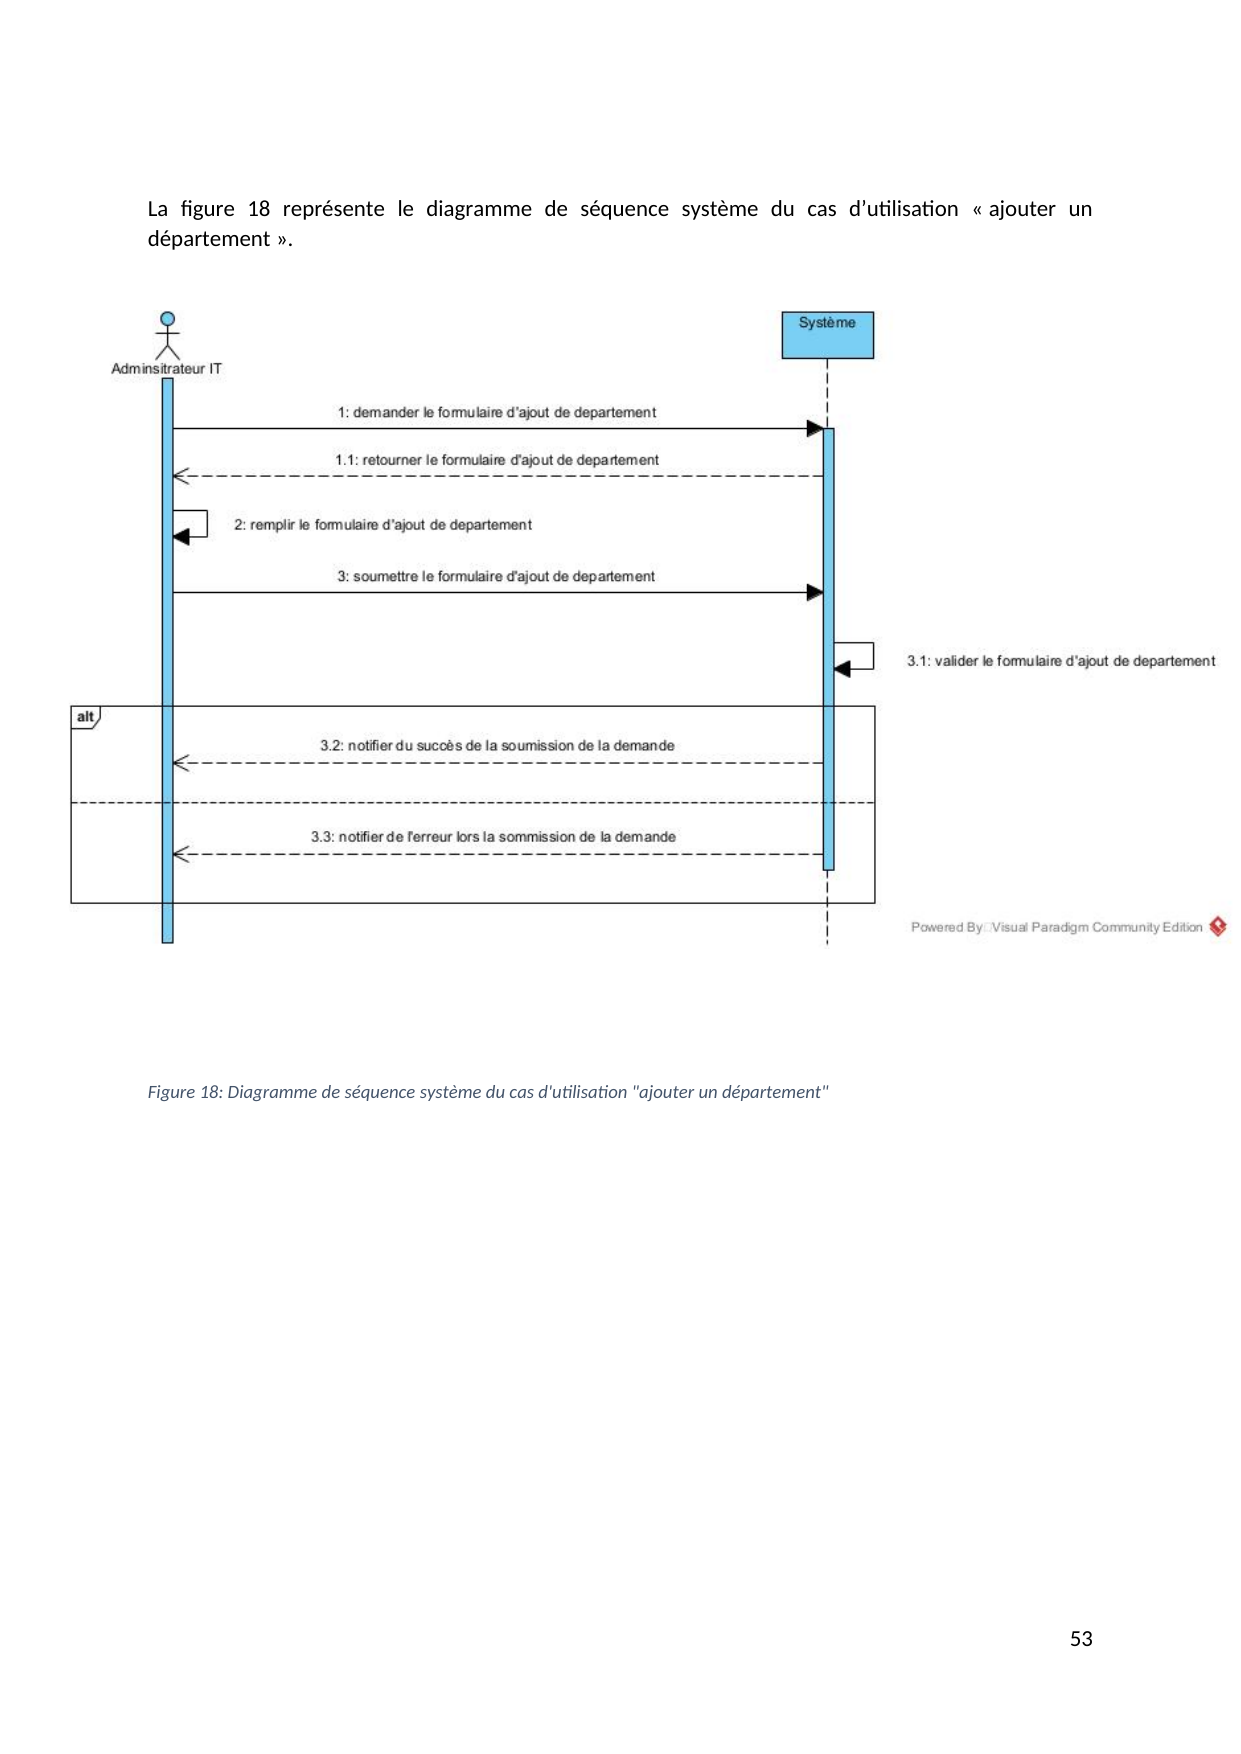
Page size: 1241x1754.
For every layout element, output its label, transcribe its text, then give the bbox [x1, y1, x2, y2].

picture [68, 310, 1234, 949]
text La figure 18 représente le diagramme de séquence système du cas d’utilisation « ajouter un département ». [148, 194, 1093, 252]
text Figure 18: Diagramme de séquence système du cas d'utilisation "ajouter un département" [148, 1080, 1093, 1103]
